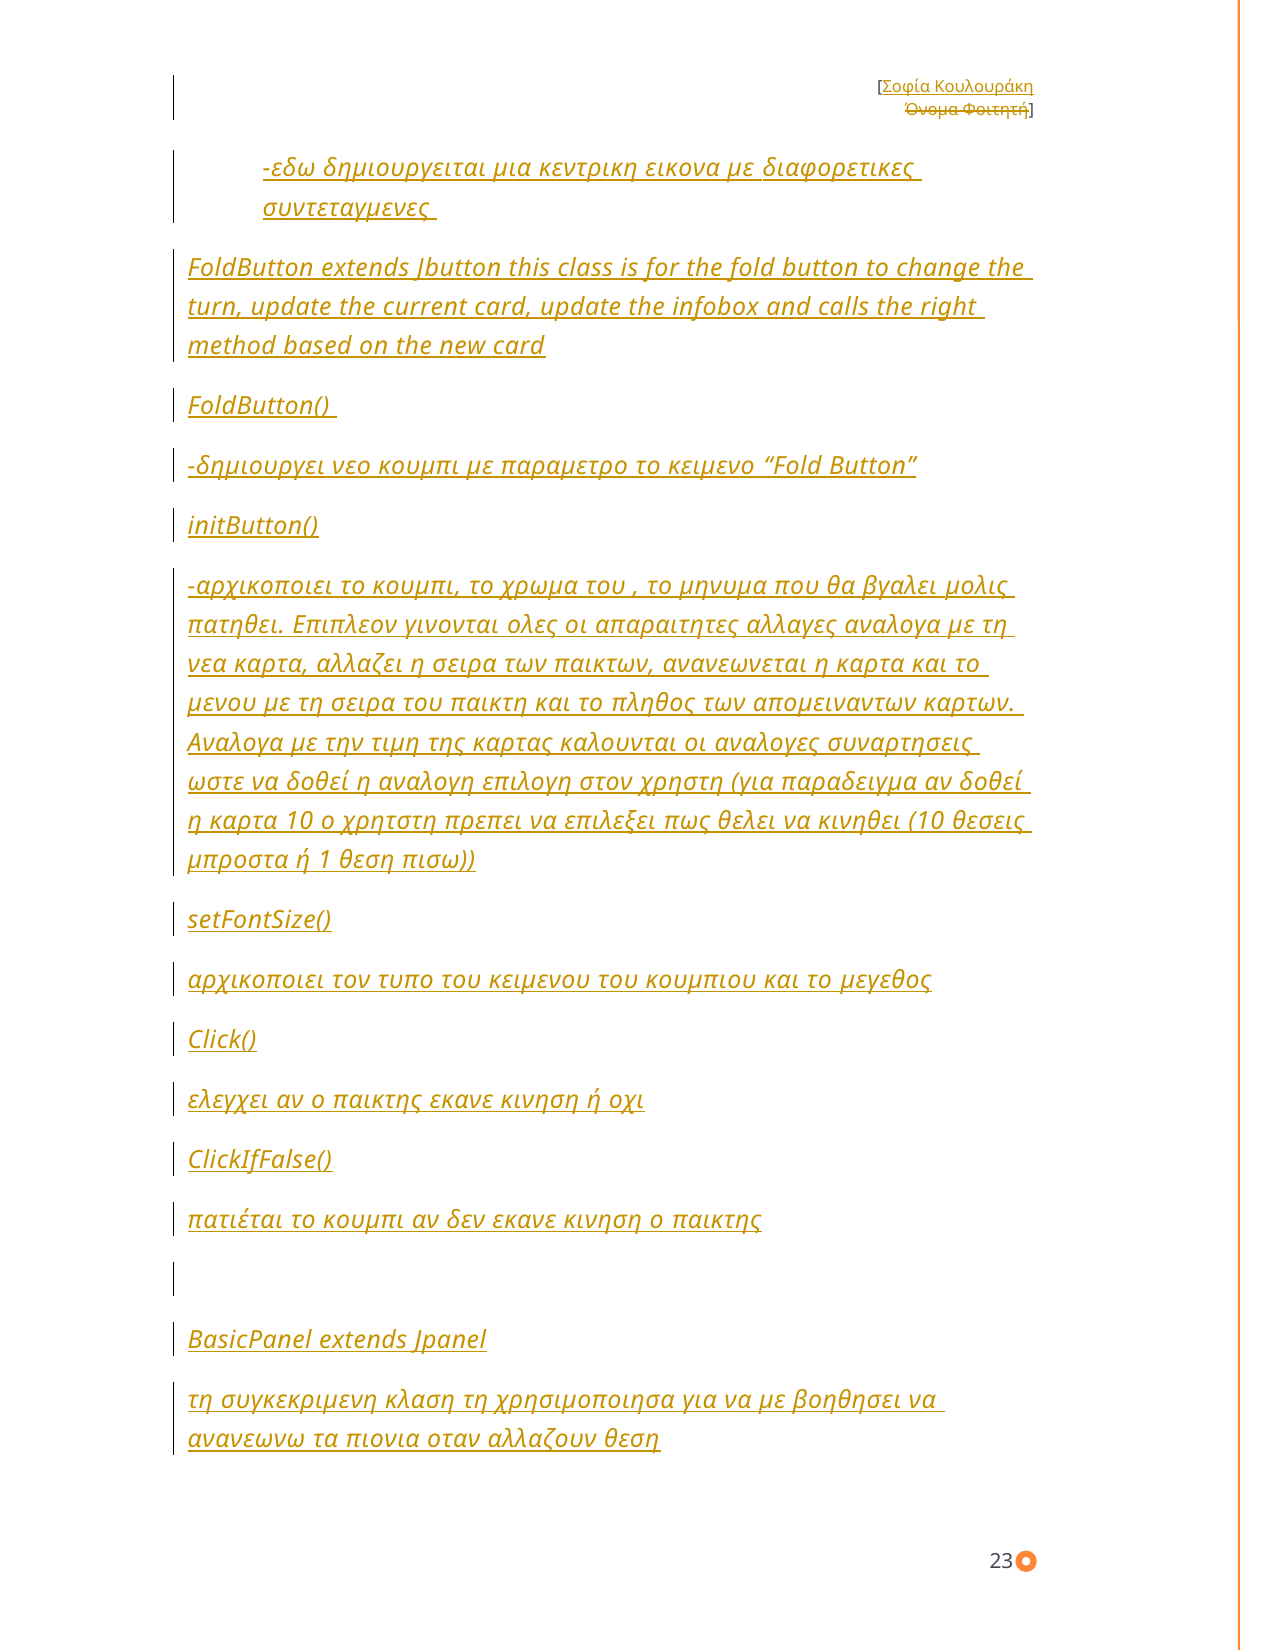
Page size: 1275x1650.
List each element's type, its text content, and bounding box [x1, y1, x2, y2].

text BasicPanel extends Jpanel [187, 1322, 1034, 1356]
text -δημιουργει νεο κουμπι με παραμετρο το κειμενο “Fold Button” [187, 447, 1034, 482]
text FoldButton extends Jbutton this class is for the fold button to change the turn, update the current card, update the infobox and calls the right method based on the new card [187, 249, 1034, 362]
text FoldButton() [187, 387, 1034, 422]
text initButton() [187, 507, 1034, 542]
text αρχικοποιει τον τυπο του κειμενου του κουμπιου και το μεγεθος [187, 962, 1034, 996]
text setFontSize() [187, 902, 1034, 936]
text ClickIfFalse() [187, 1142, 1034, 1176]
text ελεγχει αν ο παικτης εκανε κινηση ή οχι [187, 1082, 1034, 1116]
text Click() [187, 1022, 1034, 1056]
text πατιέται το κουμπι αν δεν εκανε κινηση ο παικτης [187, 1202, 1034, 1236]
text τη συγκεκριμενη κλαση τη χρησιμοποιησα για να με βοηθησει να ανανεωνω τα πιονια οταν αλλαζουν θεση [187, 1382, 1034, 1455]
text -αρχικοποιει το κουμπι, το χρωμα του , το μηνυμα που θα βγαλει μολις πατηθει. Επιπλεον γινονται ολες οι απαραιτητες αλλαγες αναλογα με τη νεα καρτα, αλλαζει η σειρα των παικτων, ανανεωνεται η καρτα και το μενου με τη σειρα του παικτη και το πληθος των απομειναντων καρτων. Αναλογα με την τιμη της καρτας καλουνται οι αναλογες συναρτησεις ωστε να δοθεί η αναλογη επιλογη στον χρηστη (για παραδειγμα αν δοθεί η καρτα 10 ο χρητστη πρεπει να επιλεξει πως θελει να κινηθει (10 θεσεις μπροστα ή 1 θεση πισω)) [187, 567, 1034, 876]
list -εδω δημιουργειται μια κεντρικη εικονα με διαφορετικες συντεταγμενες [225, 150, 1034, 223]
